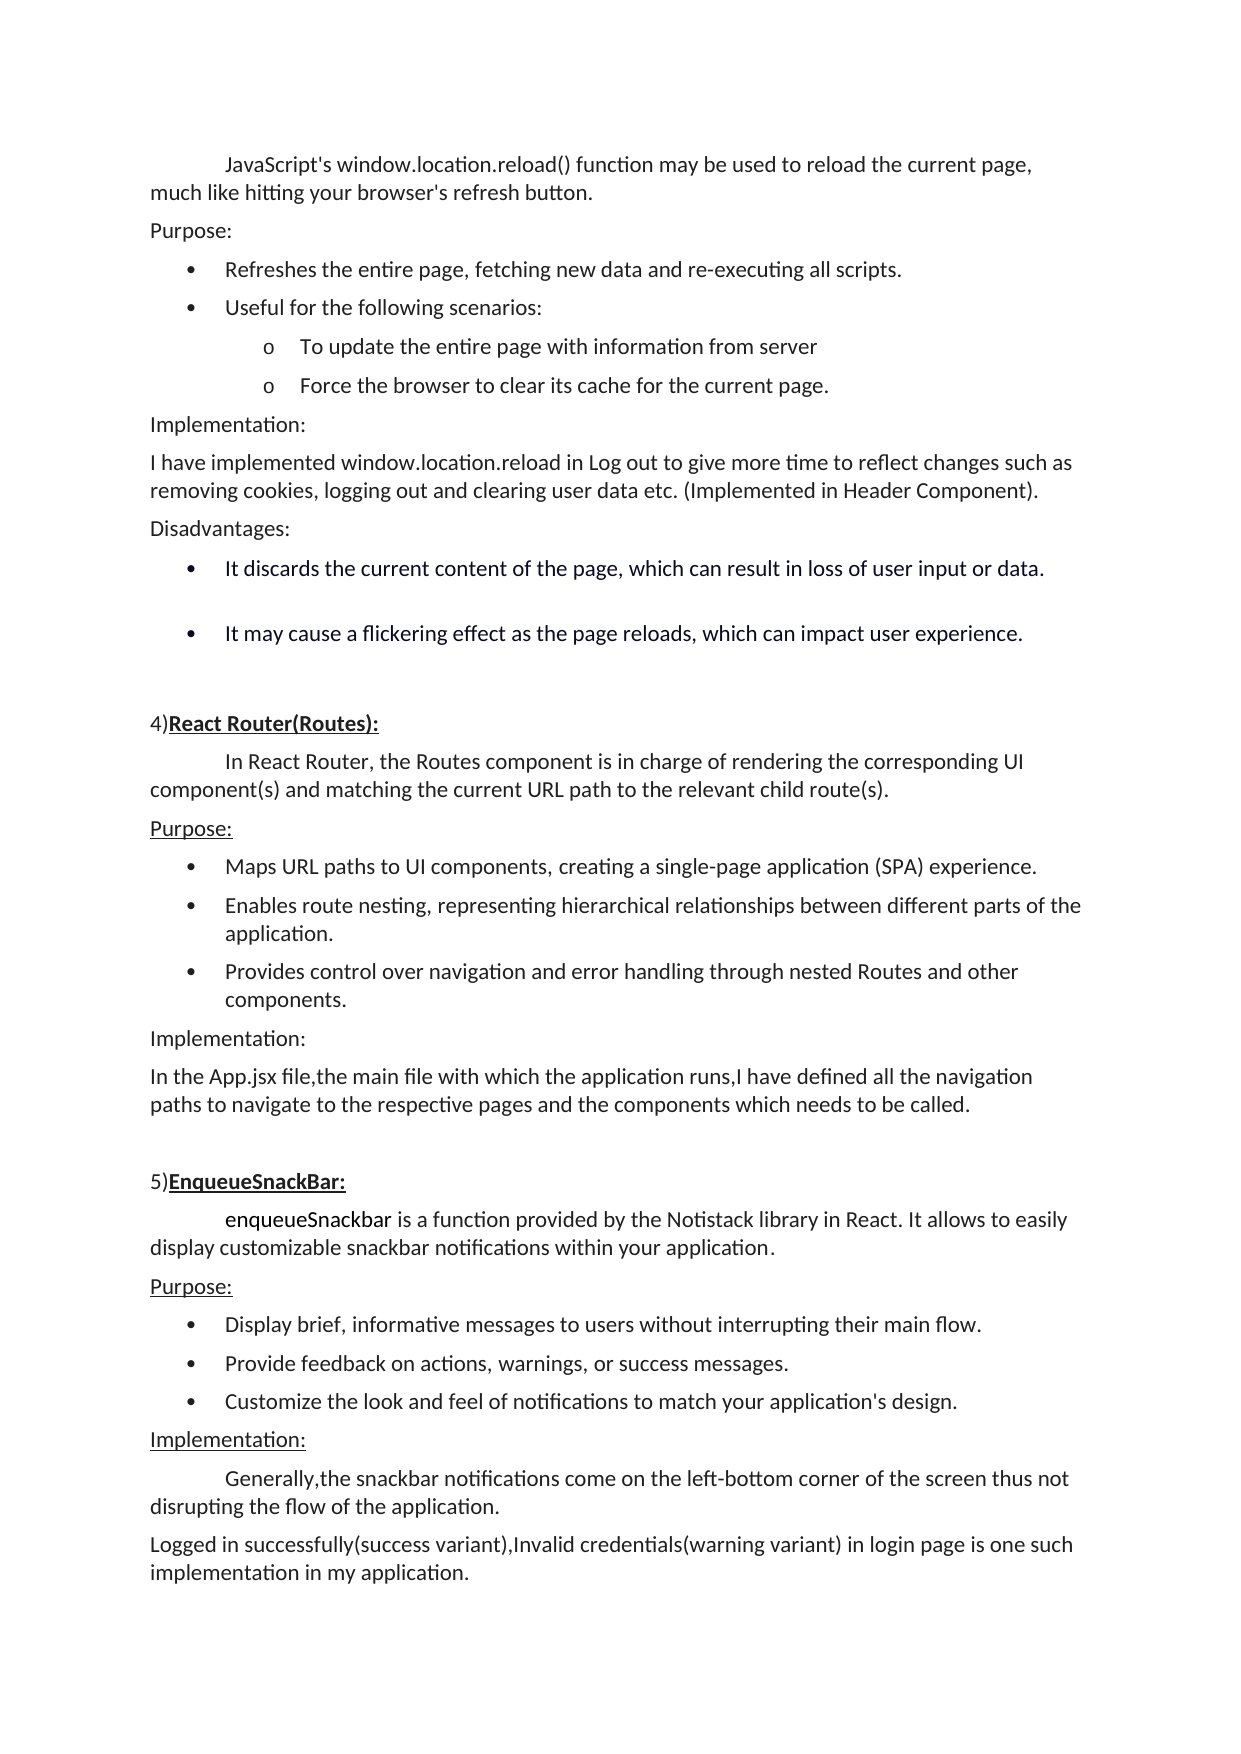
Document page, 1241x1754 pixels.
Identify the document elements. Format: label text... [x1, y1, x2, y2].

text Disadvantages: [150, 514, 1090, 543]
list Provide feedback on actions, warnings, or success messages. [187, 1349, 1090, 1377]
text Implementation: [150, 1426, 1090, 1454]
text In the App.jsx file,the main file with which the application runs,I have defined all the navigation paths to navigate to the respective pages and the components which needs to be called. [150, 1062, 1090, 1118]
list It may cause a flickering effect as the page reloads, which can impact user experience. [187, 608, 1090, 648]
list To update the entire page with information from server [262, 332, 1090, 360]
text In React Router, the Routes component is in charge of rendering the corresponding UI component(s) and matching the current URL path to the relevant child route(s). [150, 747, 1090, 803]
text JavaScript's window.location.reload() function may be used to reload the current page, much like hitting your browser's refresh button. [150, 150, 1090, 206]
text Purpose: [150, 216, 1090, 244]
list Force the browser to clear its cache for the current page. [262, 371, 1090, 399]
text 4)React Router(Routes): [150, 709, 1090, 737]
list Maps URL paths to UI components, creating a single-page application (SPA) experience. [187, 852, 1090, 880]
text Purpose: [150, 1272, 1090, 1300]
text Purpose: [150, 814, 1090, 842]
list Useful for the following scenarios: [187, 293, 1090, 321]
list Display brief, informative messages to users without interrupting their main flow. [187, 1310, 1090, 1338]
text enqueueSnackbar is a function provided by the Notistack library in React. It allows to easily display customizable snackbar notifications within your application. [150, 1205, 1090, 1261]
list Enables route nesting, representing hierarchical relationships between different parts of the application. [187, 891, 1090, 947]
text Generally,the snackbar notifications come on the left-bottom corner of the screen thus not disrupting the flow of the application. [150, 1464, 1090, 1520]
list Refreshes the entire page, fetching new data and re-executing all scripts. [187, 255, 1090, 283]
text Implementation: [150, 1024, 1090, 1052]
list Provides control over navigation and error handling through nested Routes and other components. [187, 957, 1090, 1013]
text Logged in successfully(success variant),Invalid credentials(warning variant) in login page is one such implementation in my application. [150, 1531, 1090, 1587]
list It discards the current content of the page, which can result in loss of user input or data. [187, 543, 1090, 583]
text I have implemented window.location.reload in Log out to give more time to reflect changes such as removing cookies, logging out and clearing user data etc. (Implemented in Header Component). [150, 448, 1090, 504]
text 5)EnqueueSnackBar: [150, 1167, 1090, 1195]
text Implementation: [150, 410, 1090, 438]
list Customize the look and feel of notifications to match your application's design. [187, 1387, 1090, 1415]
